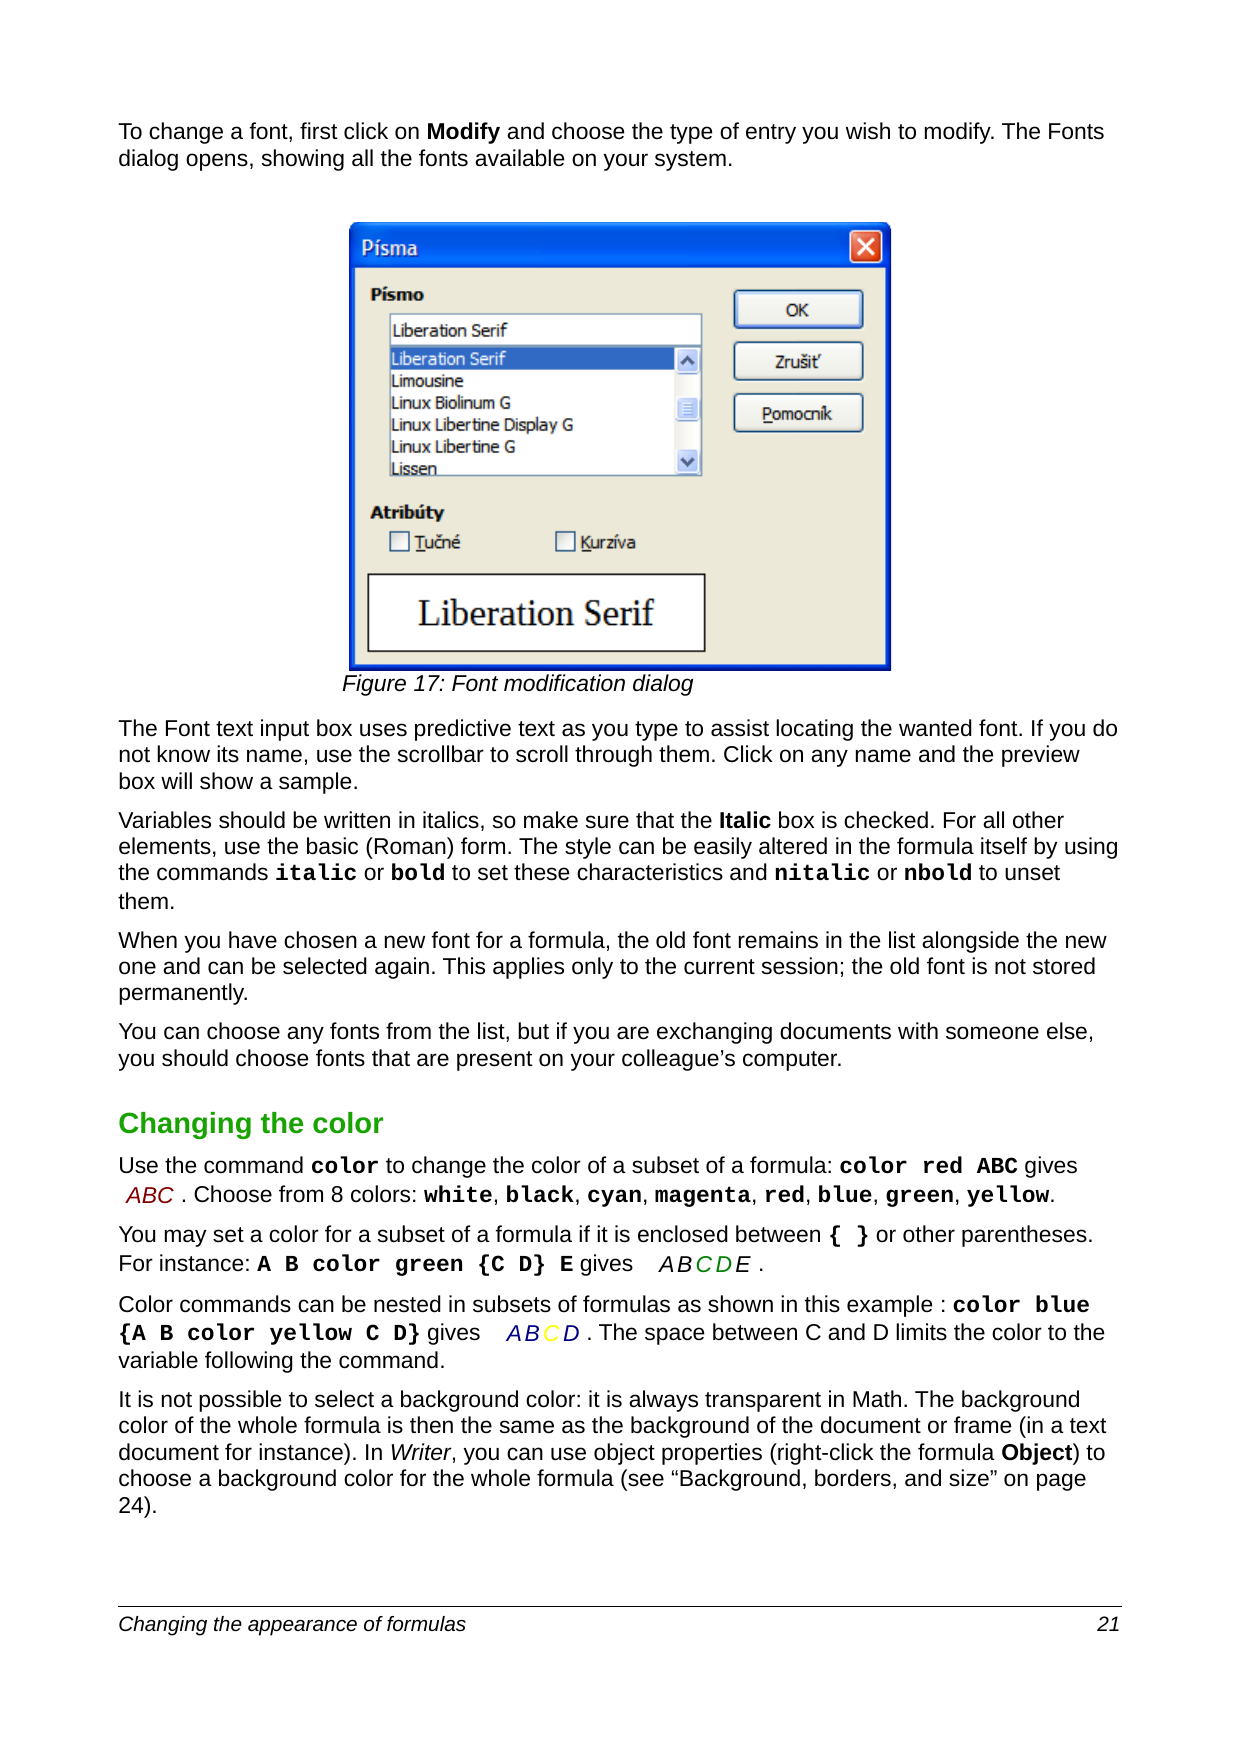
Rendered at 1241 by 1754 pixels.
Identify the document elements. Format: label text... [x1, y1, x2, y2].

subtitle Changing the color [118, 1106, 1122, 1140]
text When you have chosen a new font for a formula, the old font remains in the list alongside the new one and can be selected again. This applies only to the current session; the old font is not stored permanently. [118, 927, 1122, 1006]
list To change a font, first click on Modify and choose the type of entry you wish to modify. The Fonts dialog opens, showing all the fonts available on your system. [118, 118, 1122, 171]
text Use the command color to change the color of a subset of a formula: color red ABC gives . Choose from 8 colors: white, black, cyan, magenta, red, blue, green, yellow. [118, 1152, 1122, 1209]
text It is not possible to select a background color: it is always transparent in Math. The background color of the whole formula is then the same as the background of the document or frame (in a text document for instance). In Writer, you can use object properties (right-click the formula Object) to choose a background color for the whole formula (see “Background, borders, and size” on page 24). [118, 1386, 1122, 1518]
text You may set a color for a subset of a formula if it is enclosed between { } or other parentheses. For instance: A B color green {C D} E gives . [118, 1221, 1122, 1278]
text The Font text input box uses predictive text as you type to assist locating the wanted font. If you do not know its name, use the scrollbar to scroll through them. Click on any name and the preview box will show a sample. [118, 715, 1122, 794]
text Variables should be written in italics, so make sure that the Italic box is checked. For all other elements, use the basic (Roman) form. The style can be easily altered in the formula itself by using the commands italic or bold to set these characteristics and nitalic or nbold to unset them. [118, 807, 1122, 914]
text Color commands can be nested in subsets of formulas as shown in this example : color blue {A B color yellow C D} gives . The space between C and D limits the color to the variable following the command. [118, 1291, 1122, 1374]
text You can choose any fonts from the list, but if you are exchanging documents with someone else, you should choose fonts that are present on your colleague’s computer. [118, 1018, 1122, 1071]
text Figure 17: Font modification dialog [342, 228, 898, 697]
picture [349, 222, 892, 671]
